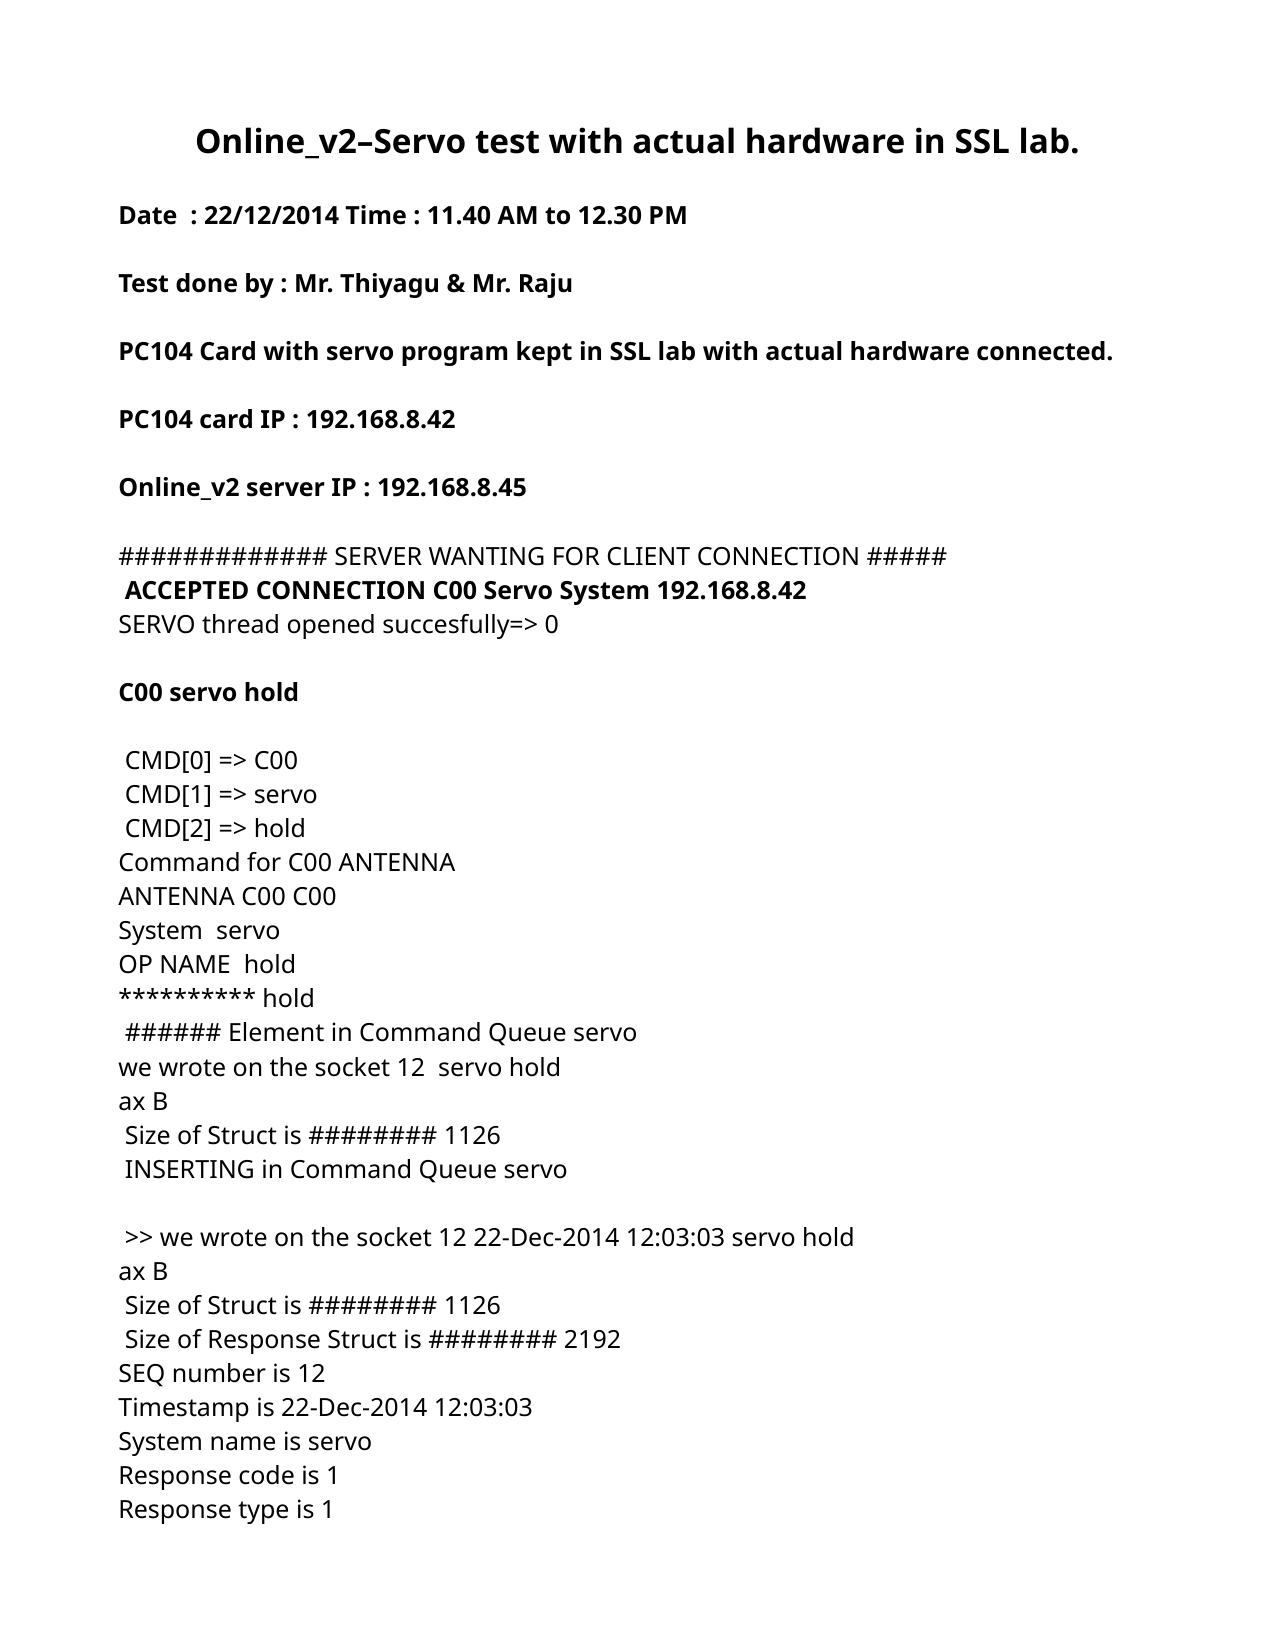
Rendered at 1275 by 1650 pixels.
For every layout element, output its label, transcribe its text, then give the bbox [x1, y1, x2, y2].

text Size of Struct is ######## 1126 [118, 1117, 1157, 1151]
text Date : 22/12/2014 Time : 11.40 AM to 12.30 PM [118, 198, 1157, 232]
text SEQ number is 12 [118, 1356, 1157, 1390]
text ax B [118, 1083, 1157, 1117]
text SERVO thread opened succesfully=> 0 [118, 606, 1157, 640]
text Online_v2 server IP : 192.168.8.45 [118, 470, 1157, 504]
text we wrote on the socket 12 servo hold [118, 1049, 1157, 1083]
text ############# SERVER WANTING FOR CLIENT CONNECTION ##### [118, 538, 1157, 572]
text ANTENNA C00 C00 [118, 879, 1157, 913]
text >> we wrote on the socket 12 22-Dec-2014 12:03:03 servo hold [118, 1219, 1157, 1253]
text ###### Element in Command Queue servo [118, 1015, 1157, 1049]
text CMD[0] => C00 [118, 743, 1157, 777]
text ax B [118, 1253, 1157, 1288]
text OP NAME hold [118, 947, 1157, 981]
text CMD[1] => servo [118, 777, 1157, 811]
text ACCEPTED CONNECTION C00 Servo System 192.168.8.42 [118, 572, 1157, 606]
text PC104 card IP : 192.168.8.42 [118, 402, 1157, 436]
text Online_v2–Servo test with actual hardware in SSL lab. [118, 118, 1157, 163]
text Size of Struct is ######## 1126 [118, 1288, 1157, 1322]
text Test done by : Mr. Thiyagu & Mr. Raju [118, 266, 1157, 300]
text C00 servo hold [118, 674, 1157, 708]
text Size of Response Struct is ######## 2192 [118, 1322, 1157, 1356]
text Command for C00 ANTENNA [118, 845, 1157, 879]
text INSERTING in Command Queue servo [118, 1151, 1157, 1185]
text Response code is 1 [118, 1458, 1157, 1492]
text ********** hold [118, 981, 1157, 1015]
text System servo [118, 913, 1157, 947]
text CMD[2] => hold [118, 811, 1157, 845]
text Response type is 1 [118, 1492, 1157, 1526]
text Timestamp is 22-Dec-2014 12:03:03 [118, 1390, 1157, 1424]
text PC104 Card with servo program kept in SSL lab with actual hardware connected. [118, 334, 1157, 368]
text System name is servo [118, 1424, 1157, 1458]
